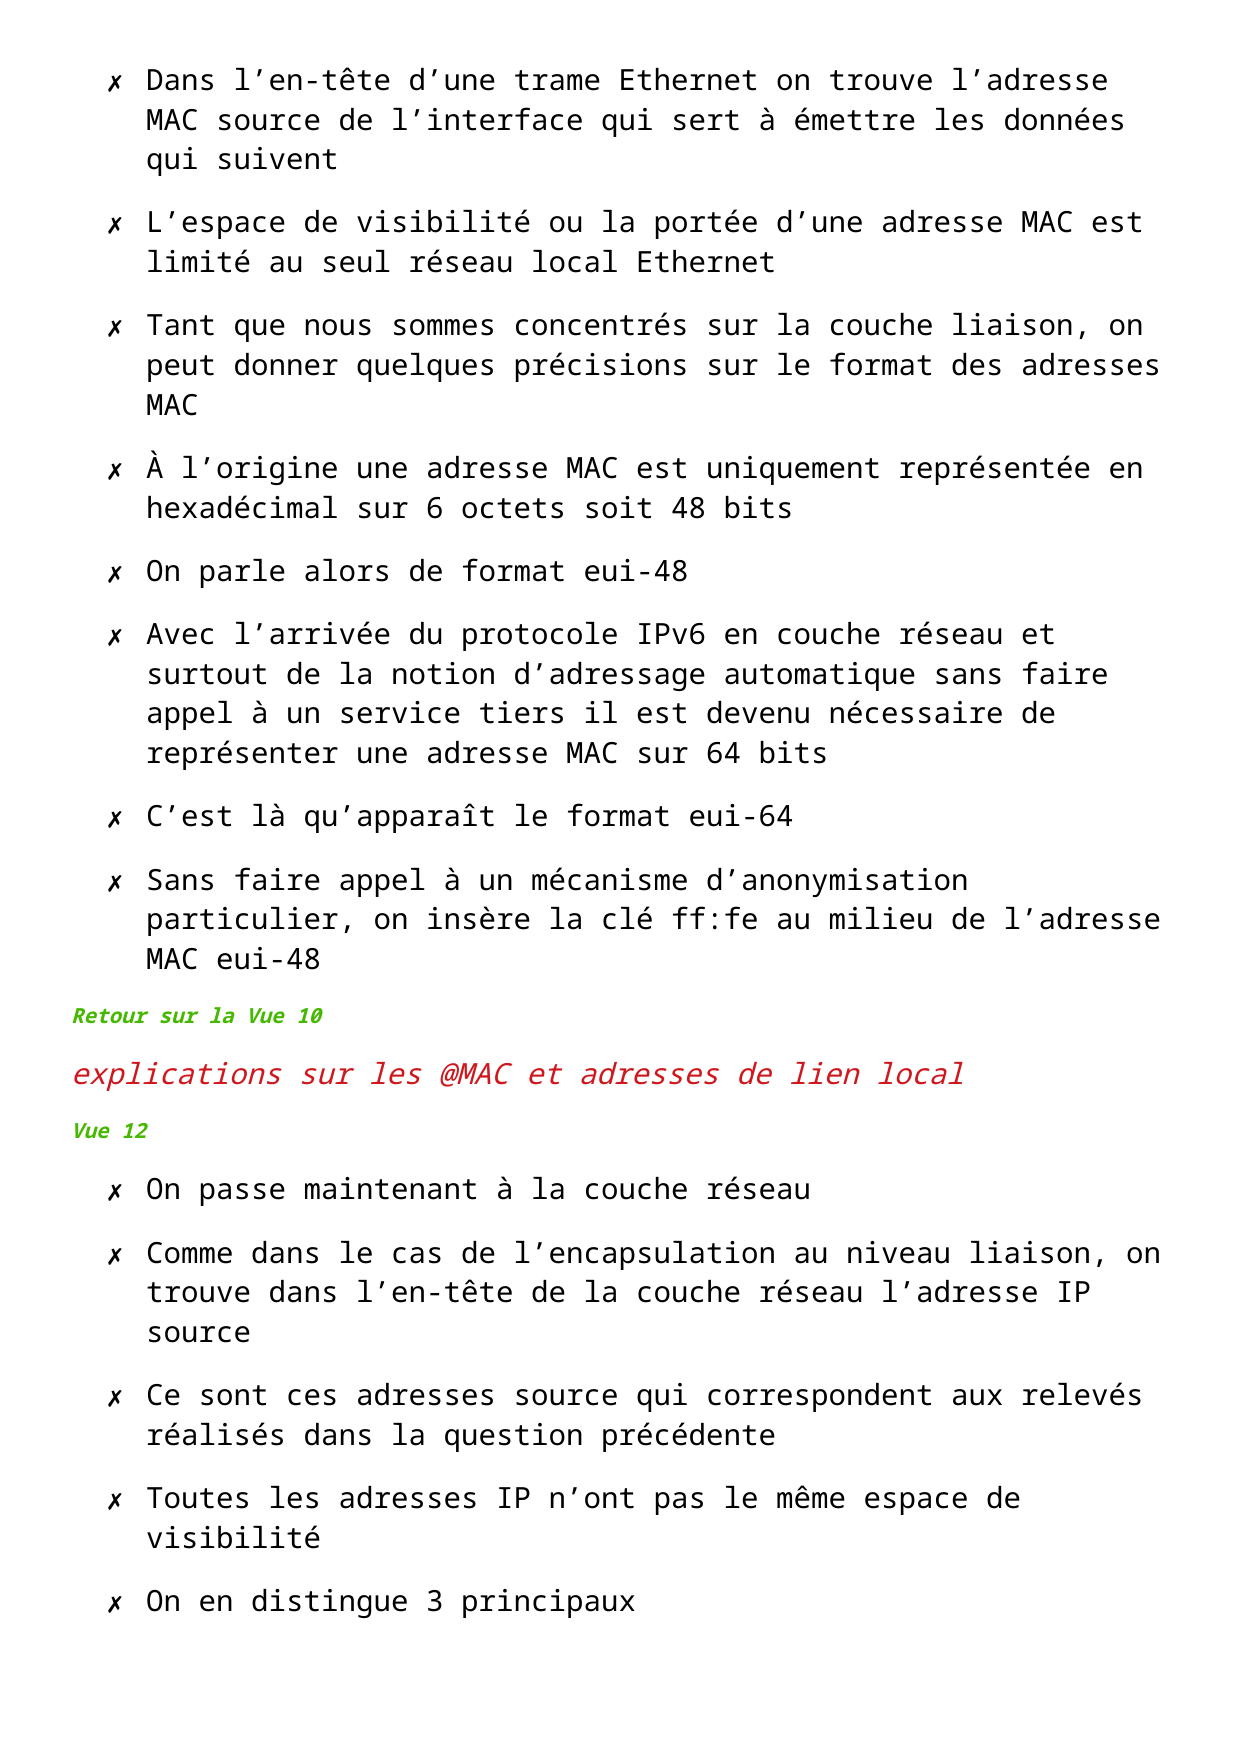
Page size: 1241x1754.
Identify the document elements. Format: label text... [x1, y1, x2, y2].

text Vue 12 [71, 1117, 1169, 1145]
list L’espace de visibilité ou la portée d’une adresse MAC est limité au seul réseau local Ethernet [108, 202, 1169, 281]
list À l’origine une adresse MAC est uniquement représentée en hexadécimal sur 6 octets soit 48 bits [108, 447, 1169, 527]
list Avec l’arrivée du protocole IPv6 en couche réseau et surtout de la notion d’adressage automatique sans faire appel à un service tiers il est devenu nécessaire de représenter une adresse MAC sur 64 bits [108, 613, 1169, 772]
list Comme dans le cas de l’encapsulation au niveau liaison, on trouve dans l’en-tête de la couche réseau l’adresse IP source [108, 1232, 1169, 1351]
list Sans faire appel à un mécanisme d’anonymisation particulier, on insère la clé ff:fe au milieu de l’adresse MAC eui-48 [108, 859, 1169, 978]
list Tant que nous sommes concentrés sur la couche liaison, on peut donner quelques précisions sur le format des adresses MAC [108, 304, 1169, 424]
list On parle alors de format eui-48 [108, 550, 1169, 590]
list C’est là qu’apparaît le format eui-64 [108, 796, 1169, 835]
list Ce sont ces adresses source qui correspondent aux relevés réalisés dans la question précédente [108, 1374, 1169, 1454]
text Retour sur la Vue 10 [71, 1001, 1169, 1030]
list Toutes les adresses IP n’ont pas le même espace de visibilité [108, 1477, 1169, 1557]
list Dans l’en-tête d’une trame Ethernet on trouve l’adresse MAC source de l’interface qui sert à émettre les données qui suivent [108, 59, 1169, 178]
list On passe maintenant à la couche réseau [108, 1169, 1169, 1208]
list On en distingue 3 principaux [108, 1580, 1169, 1620]
text explications sur les @MAC et adresses de lien local [71, 1053, 1169, 1093]
